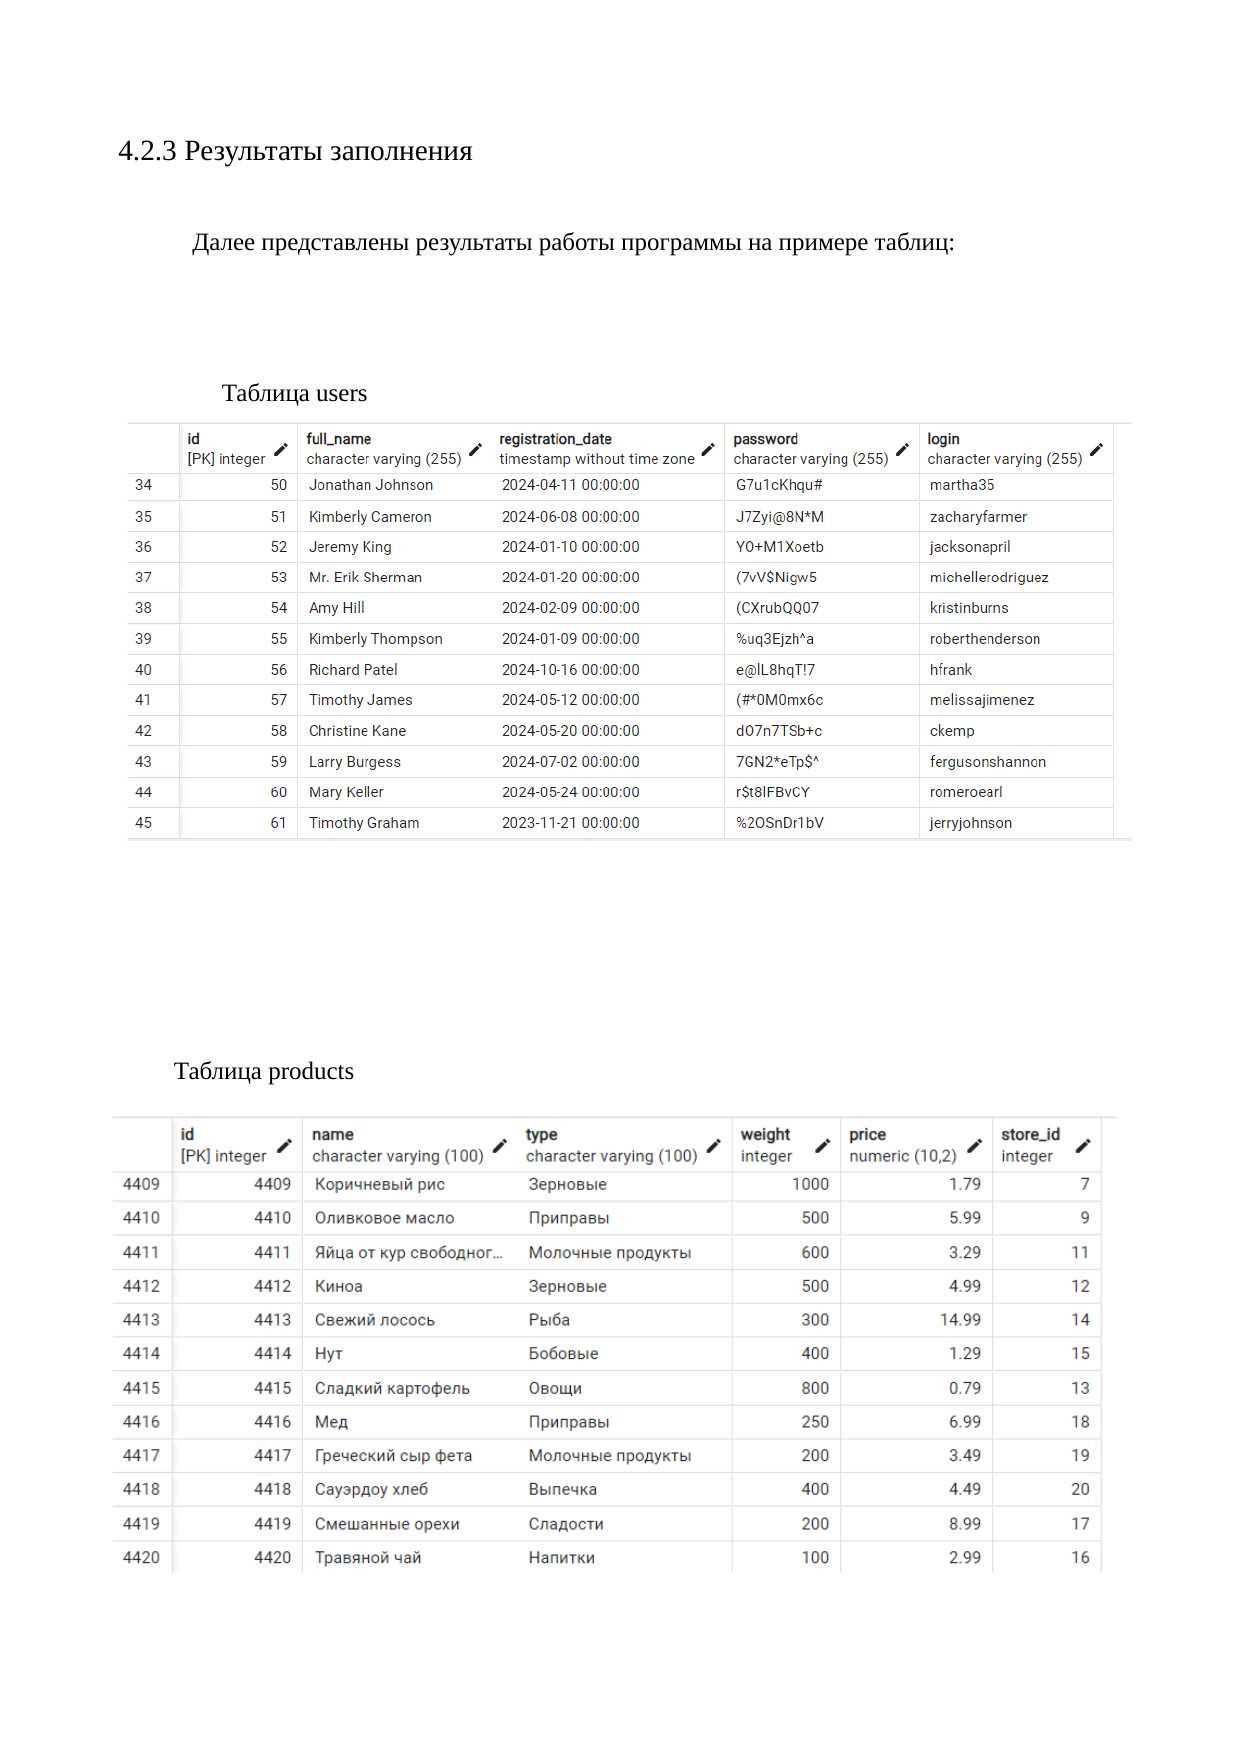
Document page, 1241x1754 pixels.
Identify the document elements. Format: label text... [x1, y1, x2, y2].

picture [112, 1116, 1117, 1573]
text Далее представлены результаты работы программы на примере таблиц: [118, 227, 1122, 255]
picture [127, 422, 1132, 841]
subtitle 4.2.3 Результаты заполнения [118, 133, 1122, 166]
